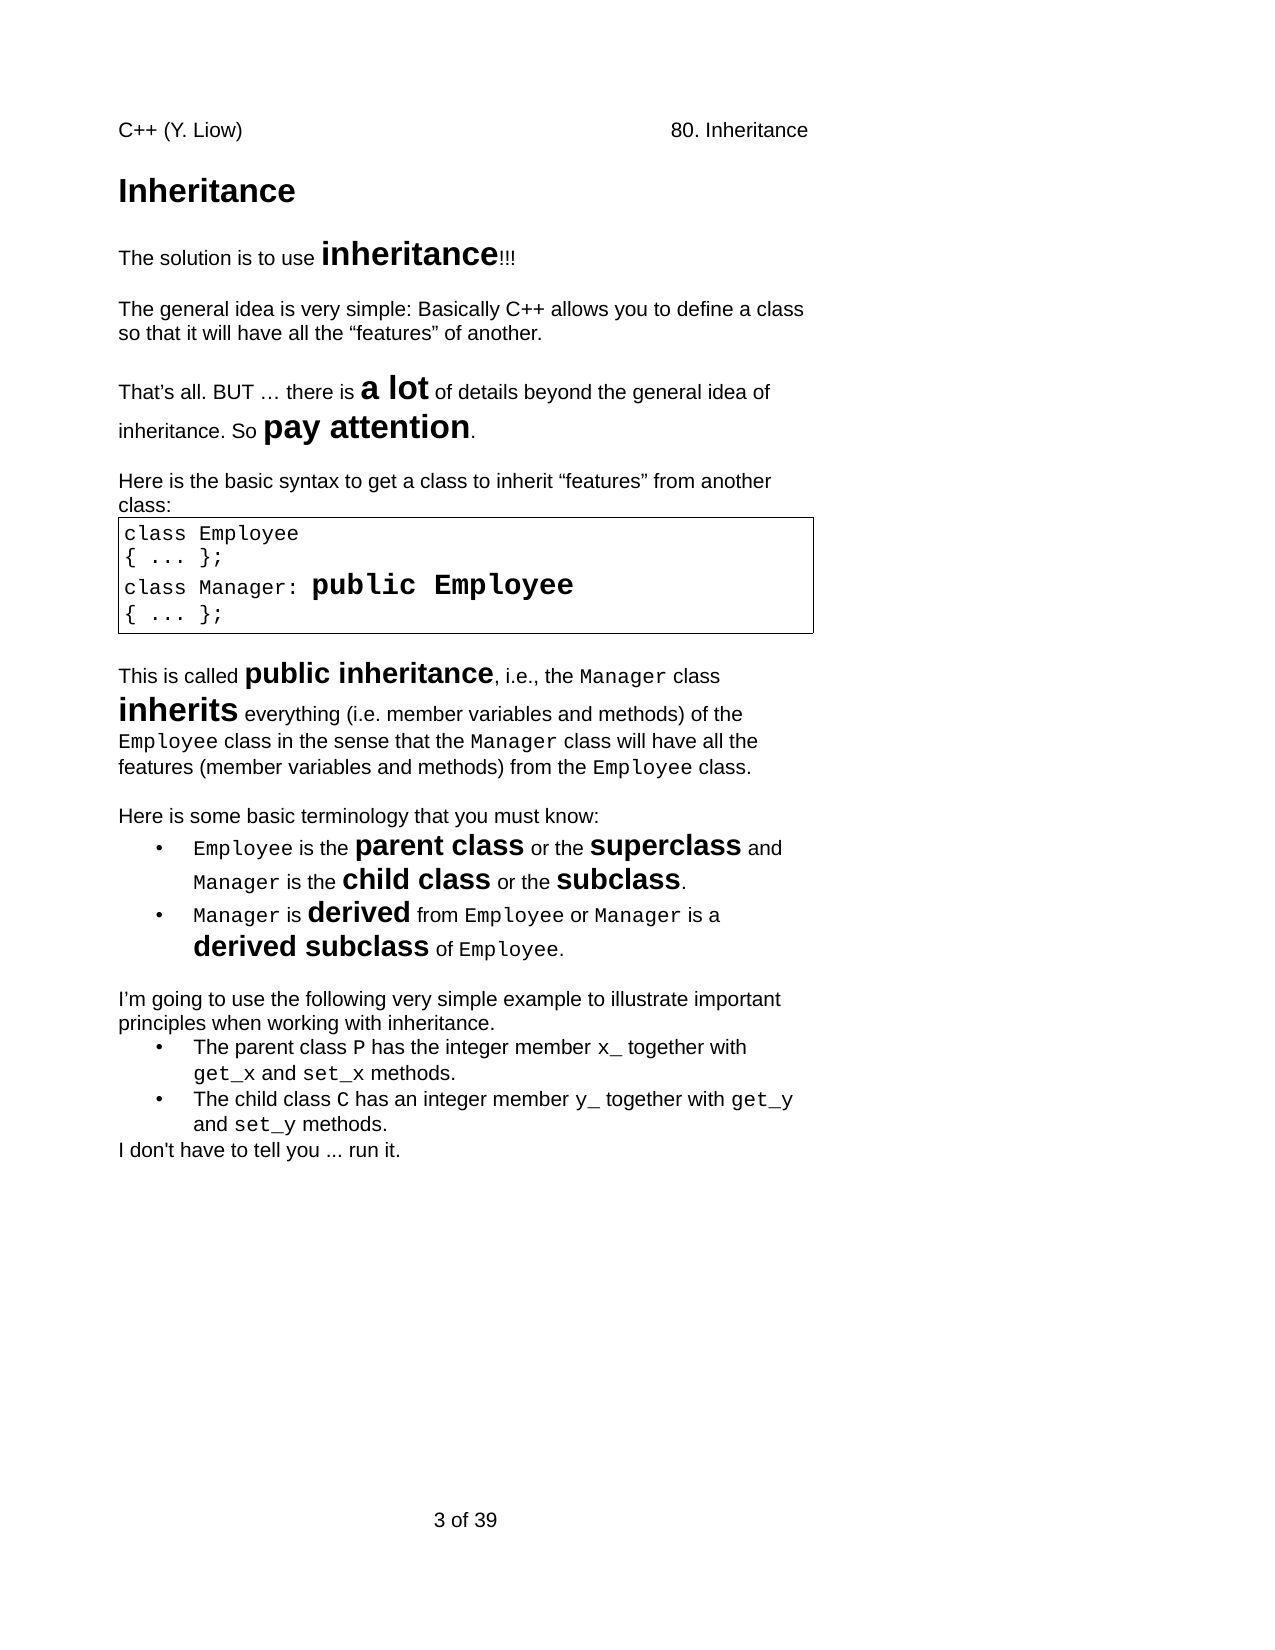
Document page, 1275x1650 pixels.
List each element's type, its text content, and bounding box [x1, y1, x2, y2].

text The solution is to use inheritance!!! [118, 234, 813, 272]
text I don't have to tell you ... run it. [118, 1138, 813, 1162]
list The parent class P has the integer member x_ together with get_x and set_x methods. [156, 1035, 813, 1086]
text This is called public inheritance, i.e., the Manager class inherits everything (i.e. member variables and methods) of the Employee class in the sense that the Manager class will have all the features (member variables and methods) from the Employee class. [118, 657, 813, 780]
list Manager is derived from Employee or Manager is a derived subclass of Employee. [156, 896, 813, 963]
text I’m going to use the following very simple example to illustrate important principles when working with inheritance. [118, 987, 813, 1035]
list Employee is the parent class or the superclass and Manager is the child class or the subclass. [156, 828, 813, 896]
list The child class C has an integer member y_ together with get_y and set_y methods. [156, 1086, 813, 1138]
table_header class Employee { ... }; class Manager: public Employee { ... }; [119, 518, 813, 632]
text Here is some basic terminology that you must know: [118, 804, 813, 828]
text That’s all. BUT … there is a lot of details beyond the general idea of inheritance. So pay attention. [118, 368, 813, 445]
text The general idea is very simple: Basically C++ allows you to define a class so that it will have all the “features” of another. [118, 296, 813, 344]
text Here is the basic syntax to get a class to inherit “features” from another class: [118, 469, 813, 517]
text Inheritance [118, 172, 813, 210]
